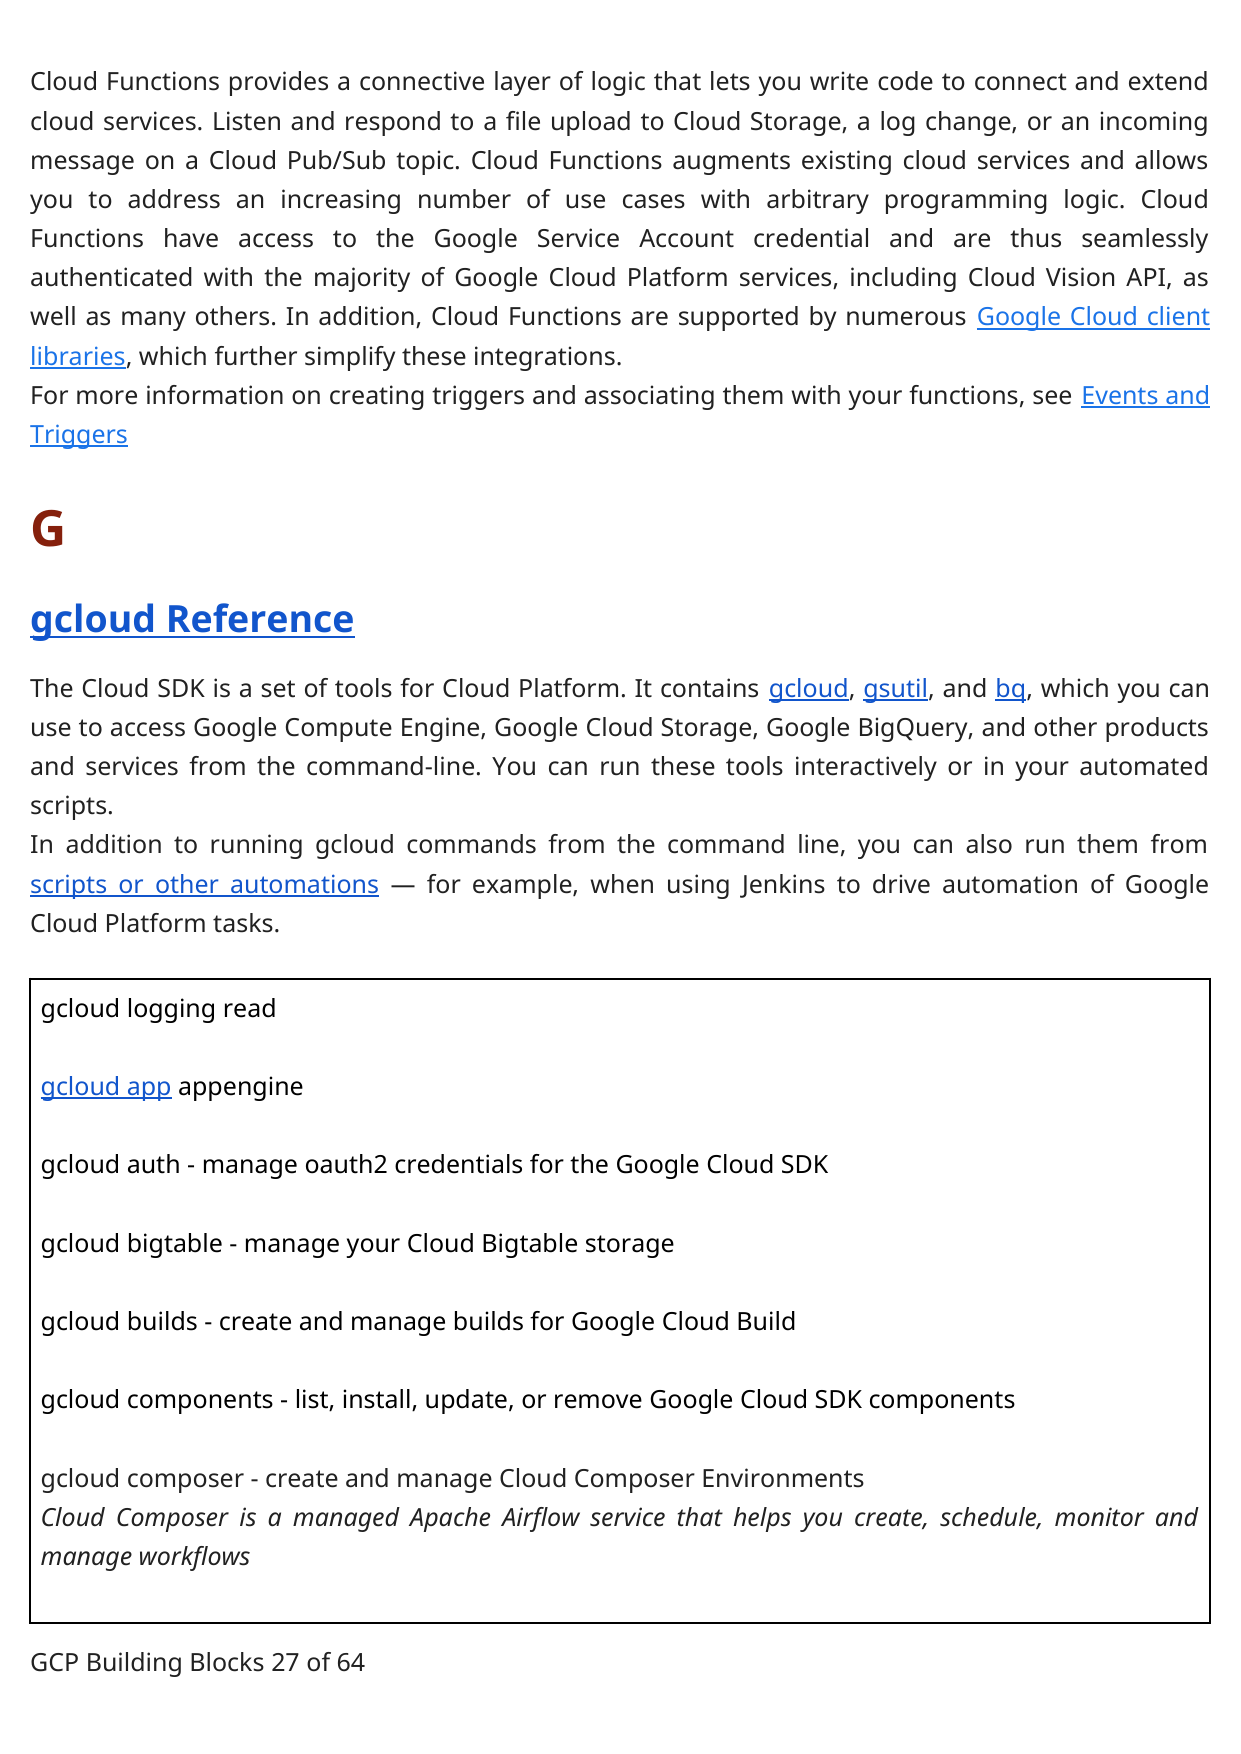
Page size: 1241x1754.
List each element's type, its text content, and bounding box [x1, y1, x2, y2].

text In addition to running gcloud commands from the command line, you can also run them from scripts or other automations — for example, when using Jenkins to drive automation of Google Cloud Platform tasks. [30, 827, 1210, 939]
subtitle gcloud Reference [30, 593, 1210, 644]
text The Cloud SDK is a set of tools for Cloud Platform. It contains gcloud, gsutil, and bq, which you can use to access Google Compute Engine, Google Cloud Storage, Google BigQuery, and other products and services from the command-line. You can run these tools interactively or in your automated scripts. [30, 671, 1210, 822]
subtitle G [30, 493, 1210, 561]
text For more information on creating triggers and associating them with your functions, see Events and Triggers [30, 377, 1210, 451]
text Cloud Functions provides a connective layer of logic that lets you write code to connect and extend cloud services. Listen and respond to a file upload to Cloud Storage, a log change, or an incoming message on a Cloud Pub/Sub topic. Cloud Functions augments existing cloud services and allows you to address an increasing number of use cases with arbitrary programming logic. Cloud Functions have access to the Google Service Account credential and are thus seamlessly authenticated with the majority of Google Cloud Platform services, including Cloud Vision API, as well as many others. In addition, Cloud Functions are supported by numerous Google Cloud client libraries, which further simplify these integrations. [30, 64, 1210, 372]
table_header gcloud logging read gcloud app appengine gcloud auth - manage oauth2 credentials for the Google Cloud SDK gcloud bigtable - manage your Cloud Bigtable storage gcloud builds - create and manage builds for Google Cloud Build gcloud components - list, install, update, or remove Google Cloud SDK components gcloud composer - create and manage Cloud Composer Environments Cloud Composer is a managed Apache Airflow service that helps you create, schedule, monitor and manage workflows [31, 980, 1209, 1622]
